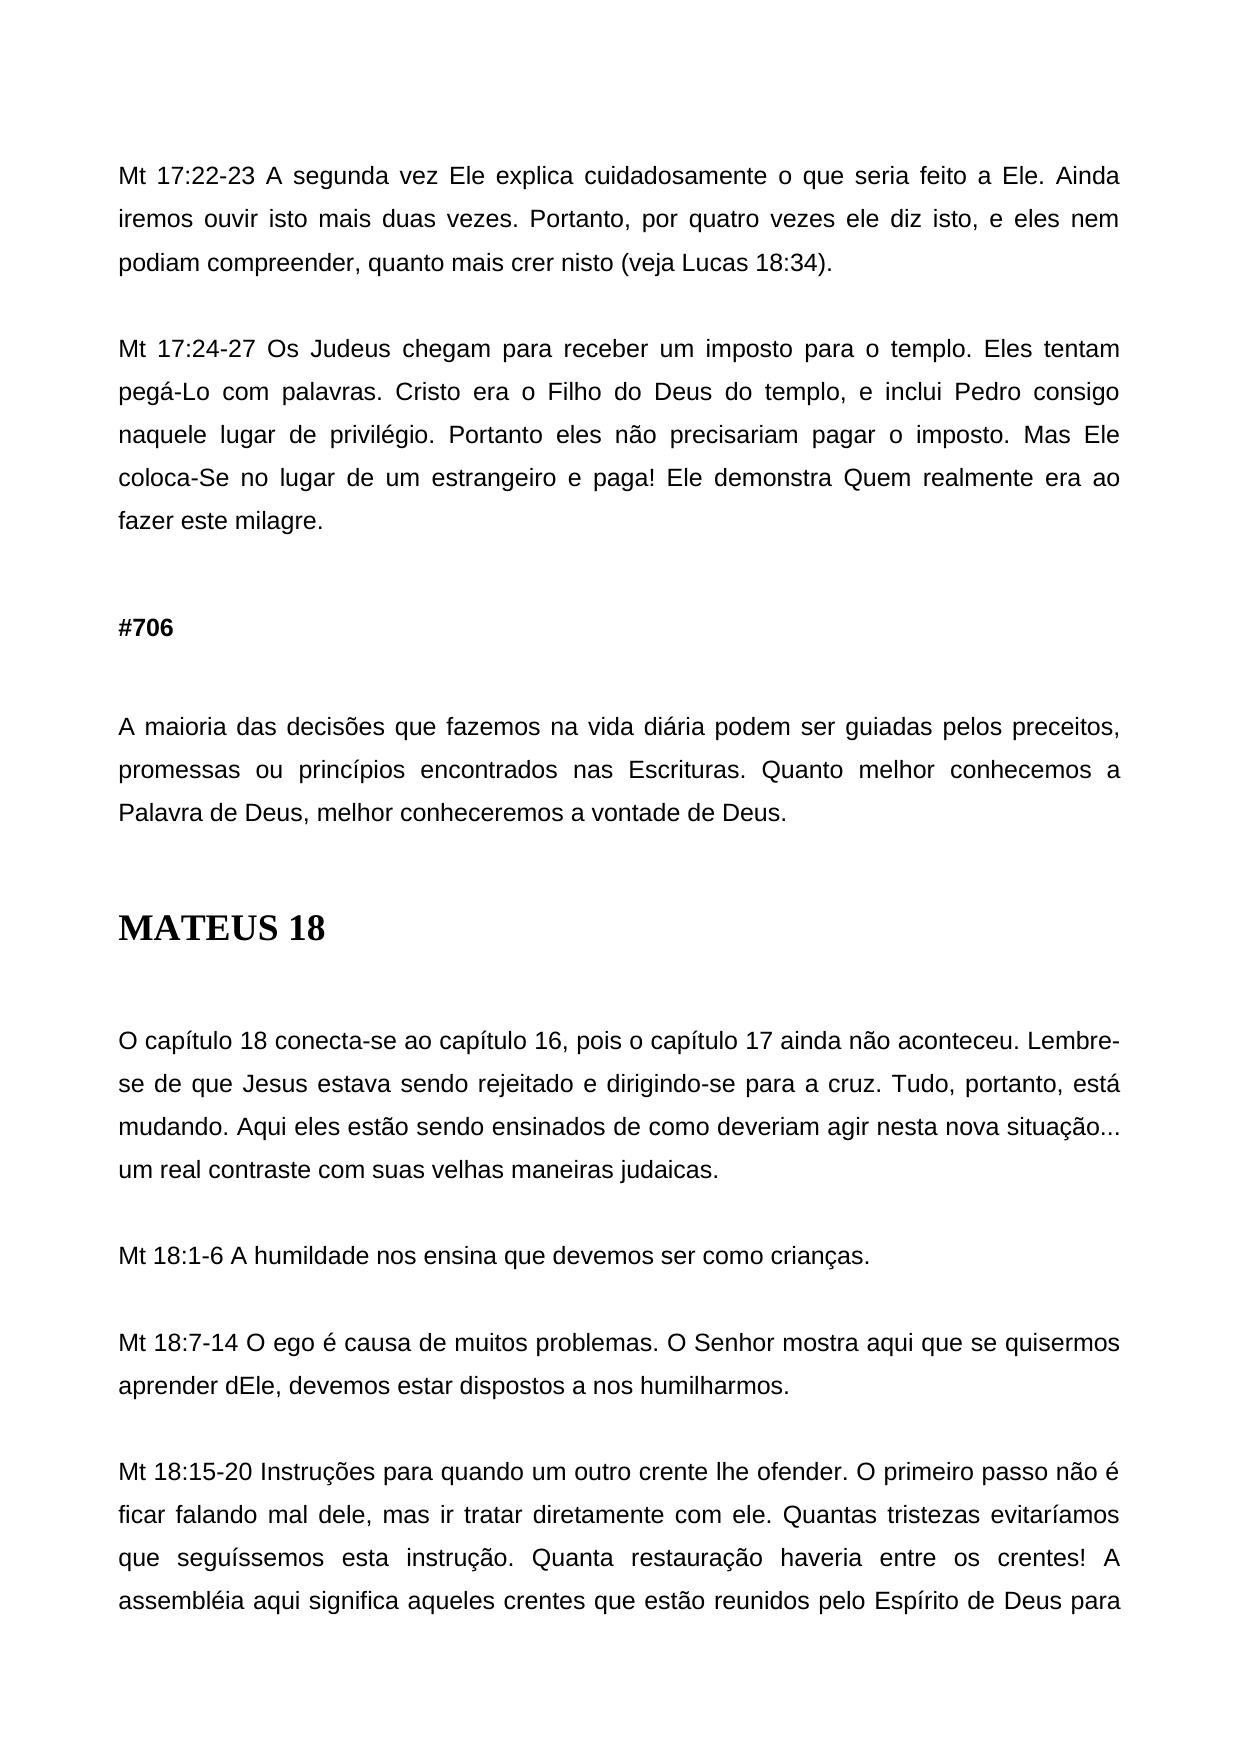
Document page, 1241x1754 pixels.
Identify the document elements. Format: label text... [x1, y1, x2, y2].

text A maioria das decisões que fazemos na vida diária podem ser guiadas pelos preceitos, promessas ou princípios encontrados nas Escrituras. Quanto melhor conhecemos a Palavra de Deus, melhor conheceremos a vontade de Deus. [118, 712, 1122, 827]
text Mt 17:22-23 A segunda vez Ele explica cuidadosamente o que seria feito a Ele. Ainda iremos ouvir isto mais duas vezes. Portanto, por quatro vezes ele diz isto, e eles nem podiam compreender, quanto mais crer nisto (veja Lucas 18:34). [118, 161, 1122, 276]
text Mt 18:1-6 A humildade nos ensina que devemos ser como crianças. [118, 1241, 1122, 1270]
text Mt 17:24-27 Os Judeus chegam para receber um imposto para o templo. Eles tentam pegá-Lo com palavras. Cristo era o Filho do Deus do templo, e inclui Pedro consigo naquele lugar de privilégio. Portanto eles não precisariam pagar o imposto. Mas Ele coloca-Se no lugar de um estrangeiro e paga! Ele demonstra Quem realmente era ao fazer este milagre. [118, 334, 1122, 535]
subtitle MATEUS 18 [118, 905, 1122, 948]
text Mt 18:15-20 Instruções para quando um outro crente lhe ofender. O primeiro passo não é ficar falando mal dele, mas ir tratar diretamente com ele. Quantas tristezas evitaríamos que seguíssemos esta instrução. Quanta restauração haveria entre os crentes! A assembléia aqui significa aqueles crentes que estão reunidos pelo Espírito de Deus para [118, 1457, 1122, 1615]
subtitle #706 [118, 613, 1122, 642]
text O capítulo 18 conecta-se ao capítulo 16, pois o capítulo 17 ainda não aconteceu. Lembre-se de que Jesus estava sendo rejeitado e dirigindo-se para a cruz. Tudo, portanto, está mudando. Aqui eles estão sendo ensinados de como deveriam agir nesta nova situação... um real contraste com suas velhas maneiras judaicas. [118, 1026, 1122, 1184]
text Mt 18:7-14 O ego é causa de muitos problemas. O Senhor mostra aqui que se quisermos aprender dEle, devemos estar dispostos a nos humilharmos. [118, 1328, 1122, 1399]
